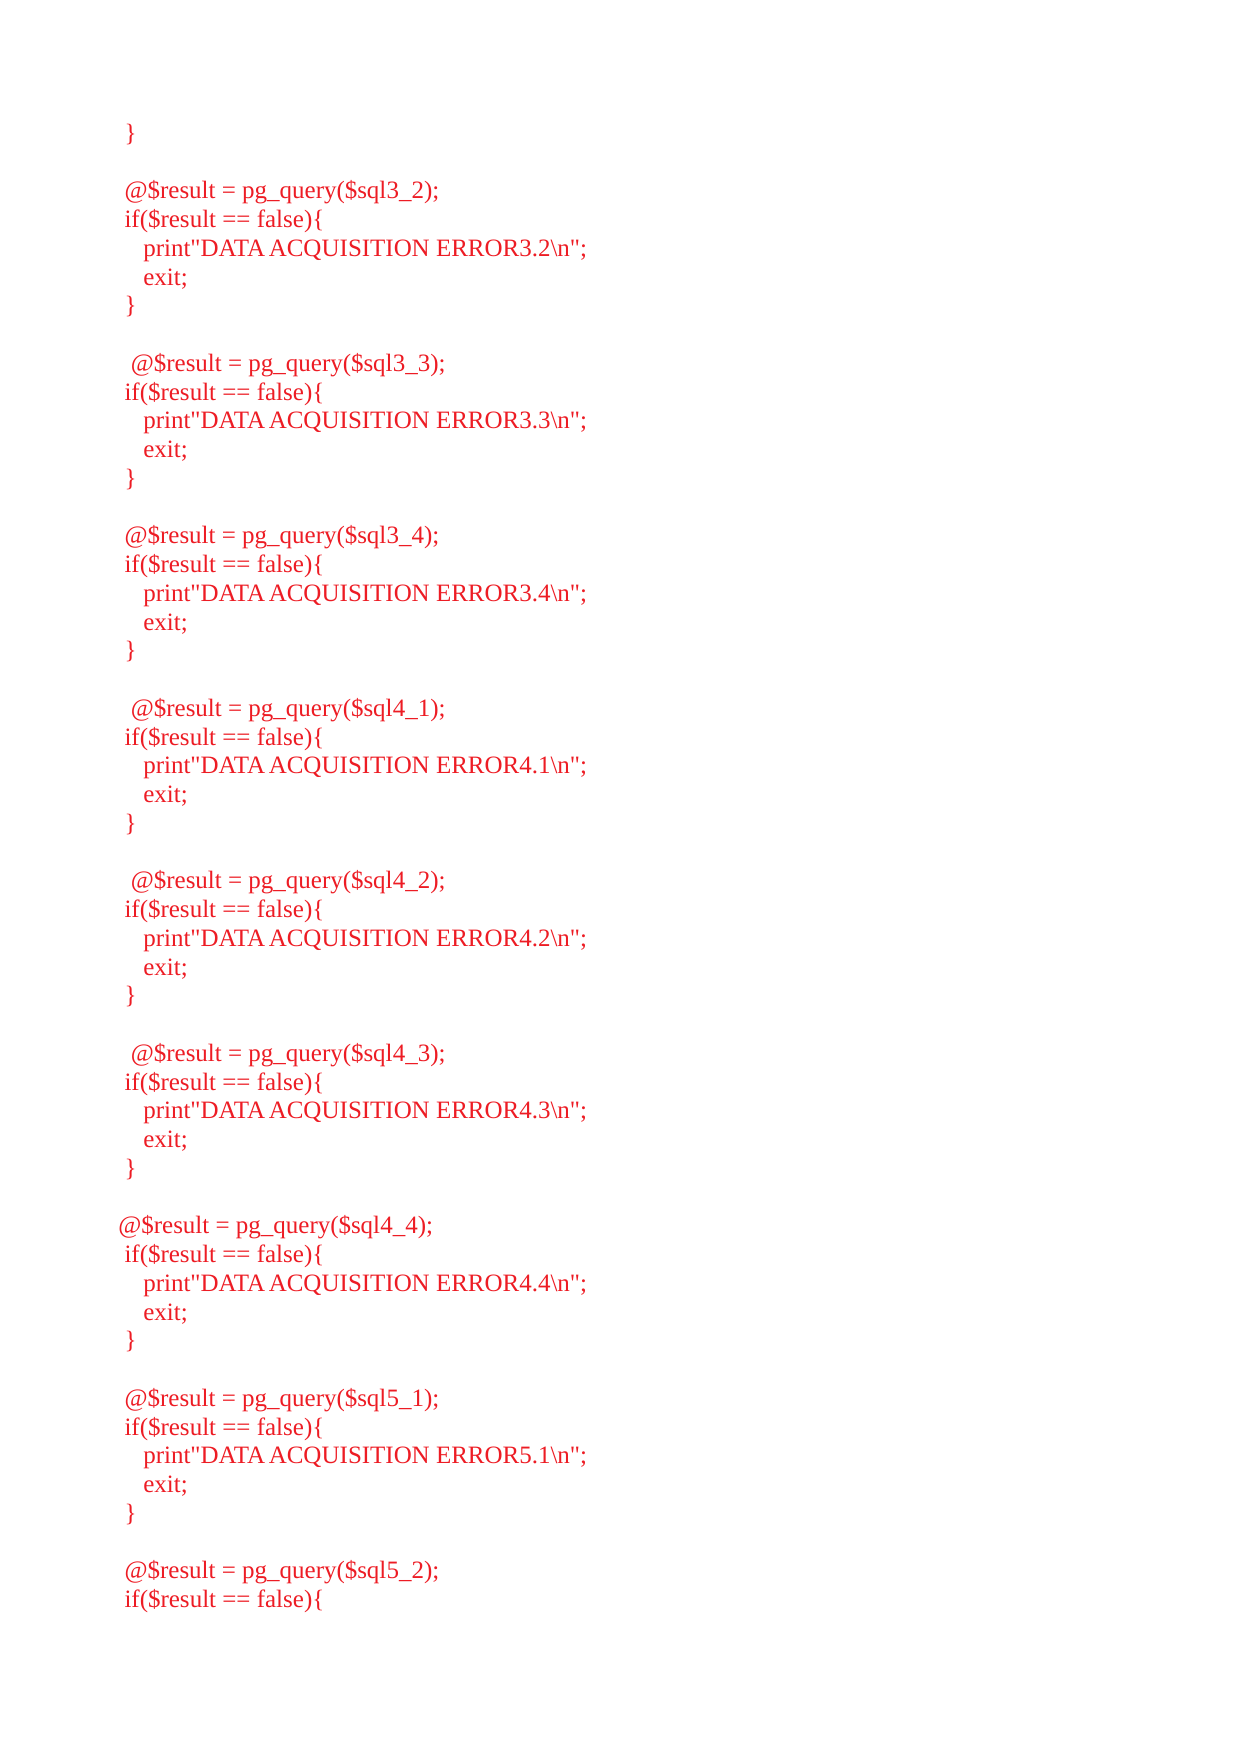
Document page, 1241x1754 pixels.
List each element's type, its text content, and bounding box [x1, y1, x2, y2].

text if($result == false){ [118, 722, 1122, 751]
text @$result = pg_query($sql4_4); [118, 1211, 1122, 1239]
text if($result == false){ [118, 1239, 1122, 1268]
text if($result == false){ [118, 1412, 1122, 1441]
text exit; [118, 779, 1122, 808]
text exit; [118, 262, 1122, 291]
text if($result == false){ [118, 1584, 1122, 1613]
text @$result = pg_query($sql5_1); [118, 1383, 1122, 1412]
text print"DATA ACQUISITION ERROR4.2\n"; [118, 923, 1122, 952]
text print"DATA ACQUISITION ERROR4.1\n"; [118, 751, 1122, 779]
text @$result = pg_query($sql3_3); [118, 348, 1122, 377]
text exit; [118, 1124, 1122, 1153]
text @$result = pg_query($sql4_3); [118, 1038, 1122, 1067]
text exit; [118, 1297, 1122, 1326]
text if($result == false){ [118, 1067, 1122, 1096]
text } [118, 636, 1122, 664]
text if($result == false){ [118, 549, 1122, 578]
text print"DATA ACQUISITION ERROR4.3\n"; [118, 1096, 1122, 1124]
text exit; [118, 434, 1122, 463]
text @$result = pg_query($sql4_1); [118, 693, 1122, 722]
text @$result = pg_query($sql3_2); [118, 176, 1122, 204]
text } [118, 1153, 1122, 1182]
text } [118, 981, 1122, 1009]
text exit; [118, 952, 1122, 981]
text if($result == false){ [118, 204, 1122, 233]
text print"DATA ACQUISITION ERROR3.2\n"; [118, 233, 1122, 262]
text @$result = pg_query($sql5_2); [118, 1556, 1122, 1584]
text if($result == false){ [118, 894, 1122, 923]
text exit; [118, 1469, 1122, 1498]
text @$result = pg_query($sql4_2); [118, 866, 1122, 894]
text } [118, 118, 1122, 147]
text } [118, 291, 1122, 319]
text print"DATA ACQUISITION ERROR3.3\n"; [118, 406, 1122, 434]
text print"DATA ACQUISITION ERROR4.4\n"; [118, 1268, 1122, 1297]
text } [118, 1326, 1122, 1354]
text } [118, 808, 1122, 837]
text @$result = pg_query($sql3_4); [118, 521, 1122, 549]
text } [118, 1498, 1122, 1527]
text print"DATA ACQUISITION ERROR5.1\n"; [118, 1441, 1122, 1469]
text exit; [118, 607, 1122, 636]
text if($result == false){ [118, 377, 1122, 406]
text } [118, 463, 1122, 492]
text print"DATA ACQUISITION ERROR3.4\n"; [118, 578, 1122, 607]
